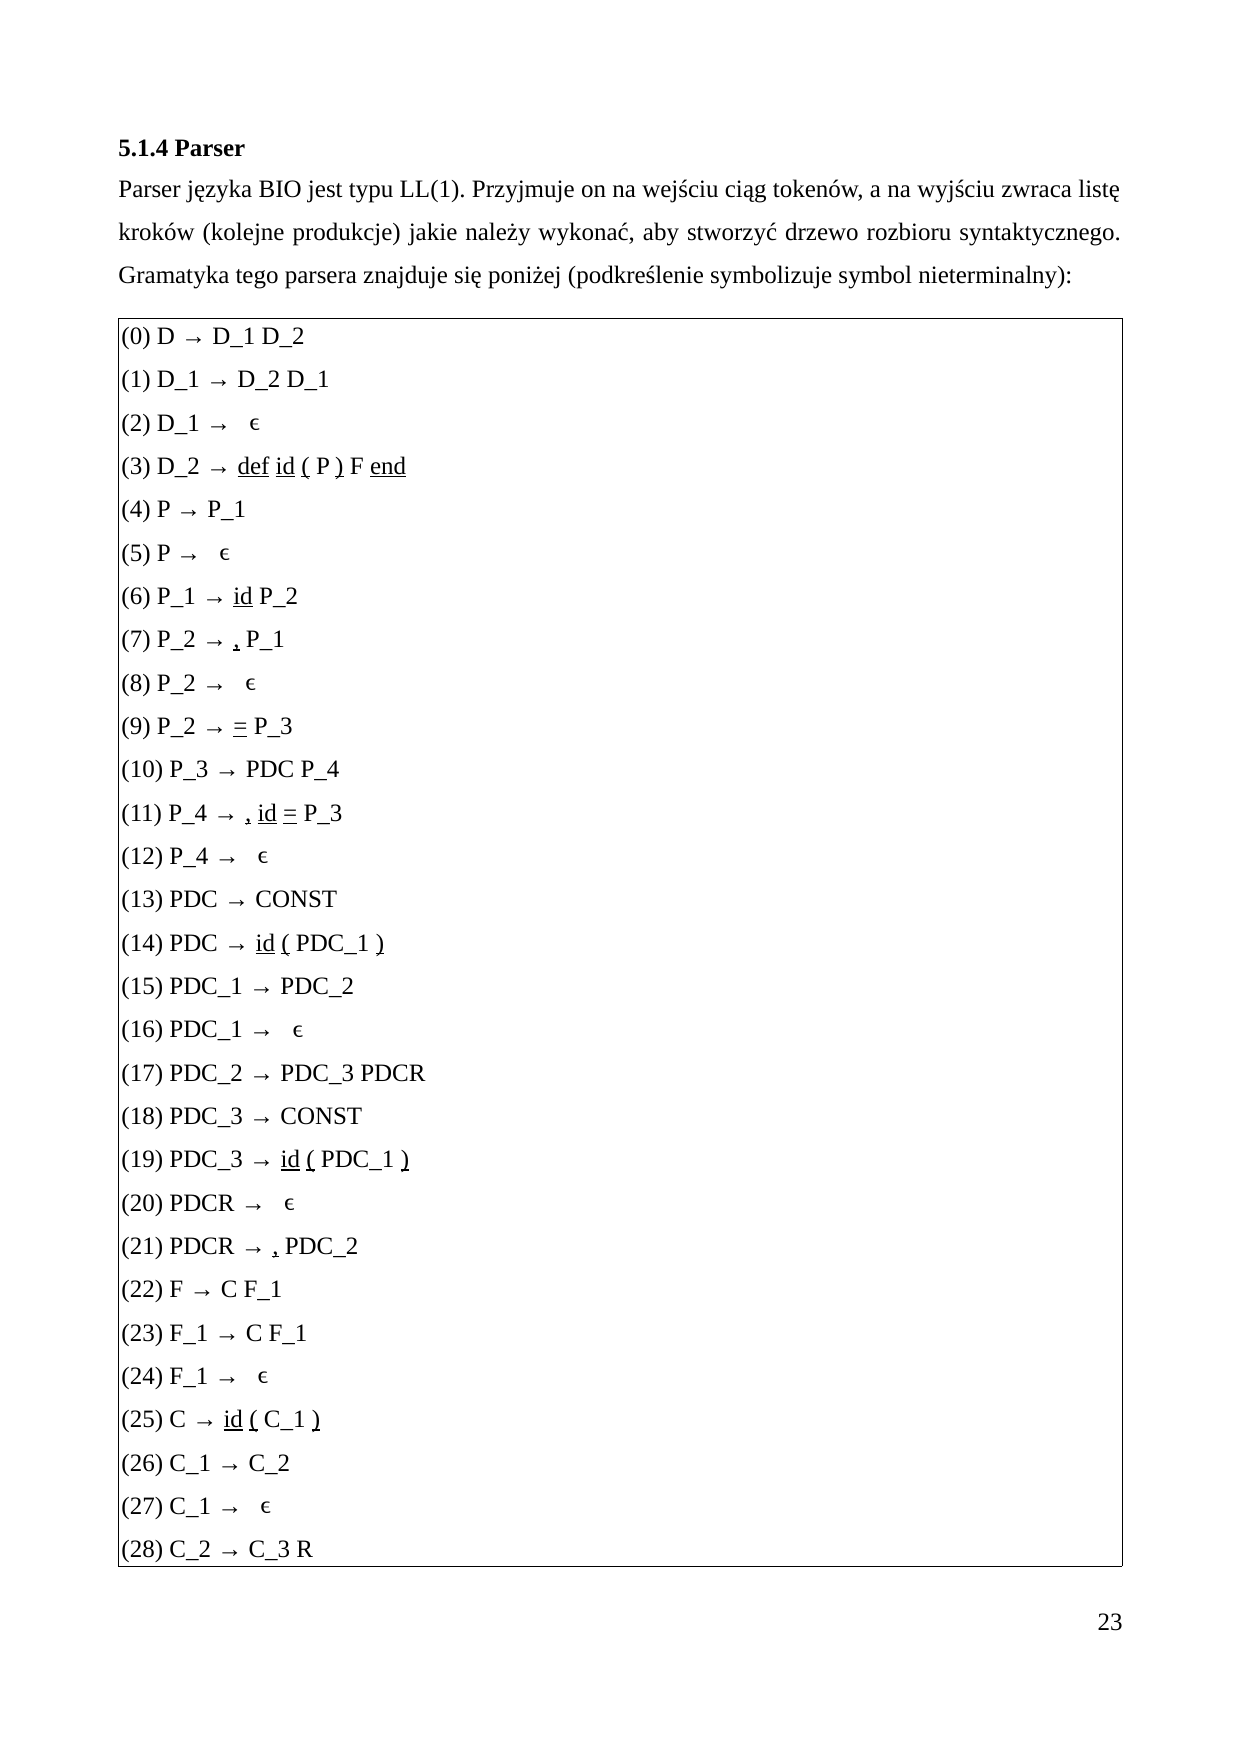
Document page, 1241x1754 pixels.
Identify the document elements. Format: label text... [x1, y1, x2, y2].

text (20) PDCR → [119, 1184, 1122, 1216]
text (24) F_1 → [119, 1358, 1122, 1390]
text (27) C_1 → [119, 1488, 1122, 1520]
text (15) PDC_1 → PDC_2 [119, 968, 1122, 1000]
text (18) PDC_3 → CONST [119, 1098, 1122, 1130]
text (6) P_1 → id P_2 [119, 578, 1122, 610]
text (12) P_4 → [119, 838, 1122, 870]
text (17) PDC_2 → PDC_3 PDCR [119, 1054, 1122, 1086]
text (10) P_3 → PDC P_4 [119, 751, 1122, 783]
text (21) PDCR → , PDC_2 [119, 1228, 1122, 1260]
text (2) D_1 → [119, 404, 1122, 436]
text (7) P_2 → , P_1 [119, 621, 1122, 653]
text Parser języka BIO jest typu LL(1). Przyjmuje on na wejściu ciąg tokenów, a na wyjściu zwraca listę kroków (kolejne produkcje) jakie należy wykonać, aby stworzyć drzewo rozbioru syntaktycznego. Gramatyka tego parsera znajduje się poniżej (podkreślenie symbolizuje symbol nieterminalny): [118, 174, 1122, 289]
text (13) PDC → CONST [119, 881, 1122, 913]
text (25) C → id ( C_1 ) [119, 1401, 1122, 1433]
text (0) D → D_1 D_2 [119, 319, 1122, 350]
subtitle 5.1.4 Parser [118, 133, 1122, 161]
text (26) C_1 → C_2 [119, 1444, 1122, 1476]
text (3) D_2 → def id ( P ) F end [119, 448, 1122, 480]
text (11) P_4 → , id = P_3 [119, 794, 1122, 826]
text (8) P_2 → [119, 664, 1122, 696]
text (19) PDC_3 → id ( PDC_1 ) [119, 1141, 1122, 1173]
text (4) P → P_1 [119, 491, 1122, 523]
text (22) F → C F_1 [119, 1271, 1122, 1303]
text (23) F_1 → C F_1 [119, 1314, 1122, 1346]
text (5) P → [119, 534, 1122, 566]
text (1) D_1 → D_2 D_1 [119, 361, 1122, 393]
text (28) C_2 → C_3 R [119, 1531, 1122, 1566]
text (14) PDC → id ( PDC_1 ) [119, 924, 1122, 956]
text (9) P_2 → = P_3 [119, 708, 1122, 740]
text (16) PDC_1 → [119, 1011, 1122, 1043]
